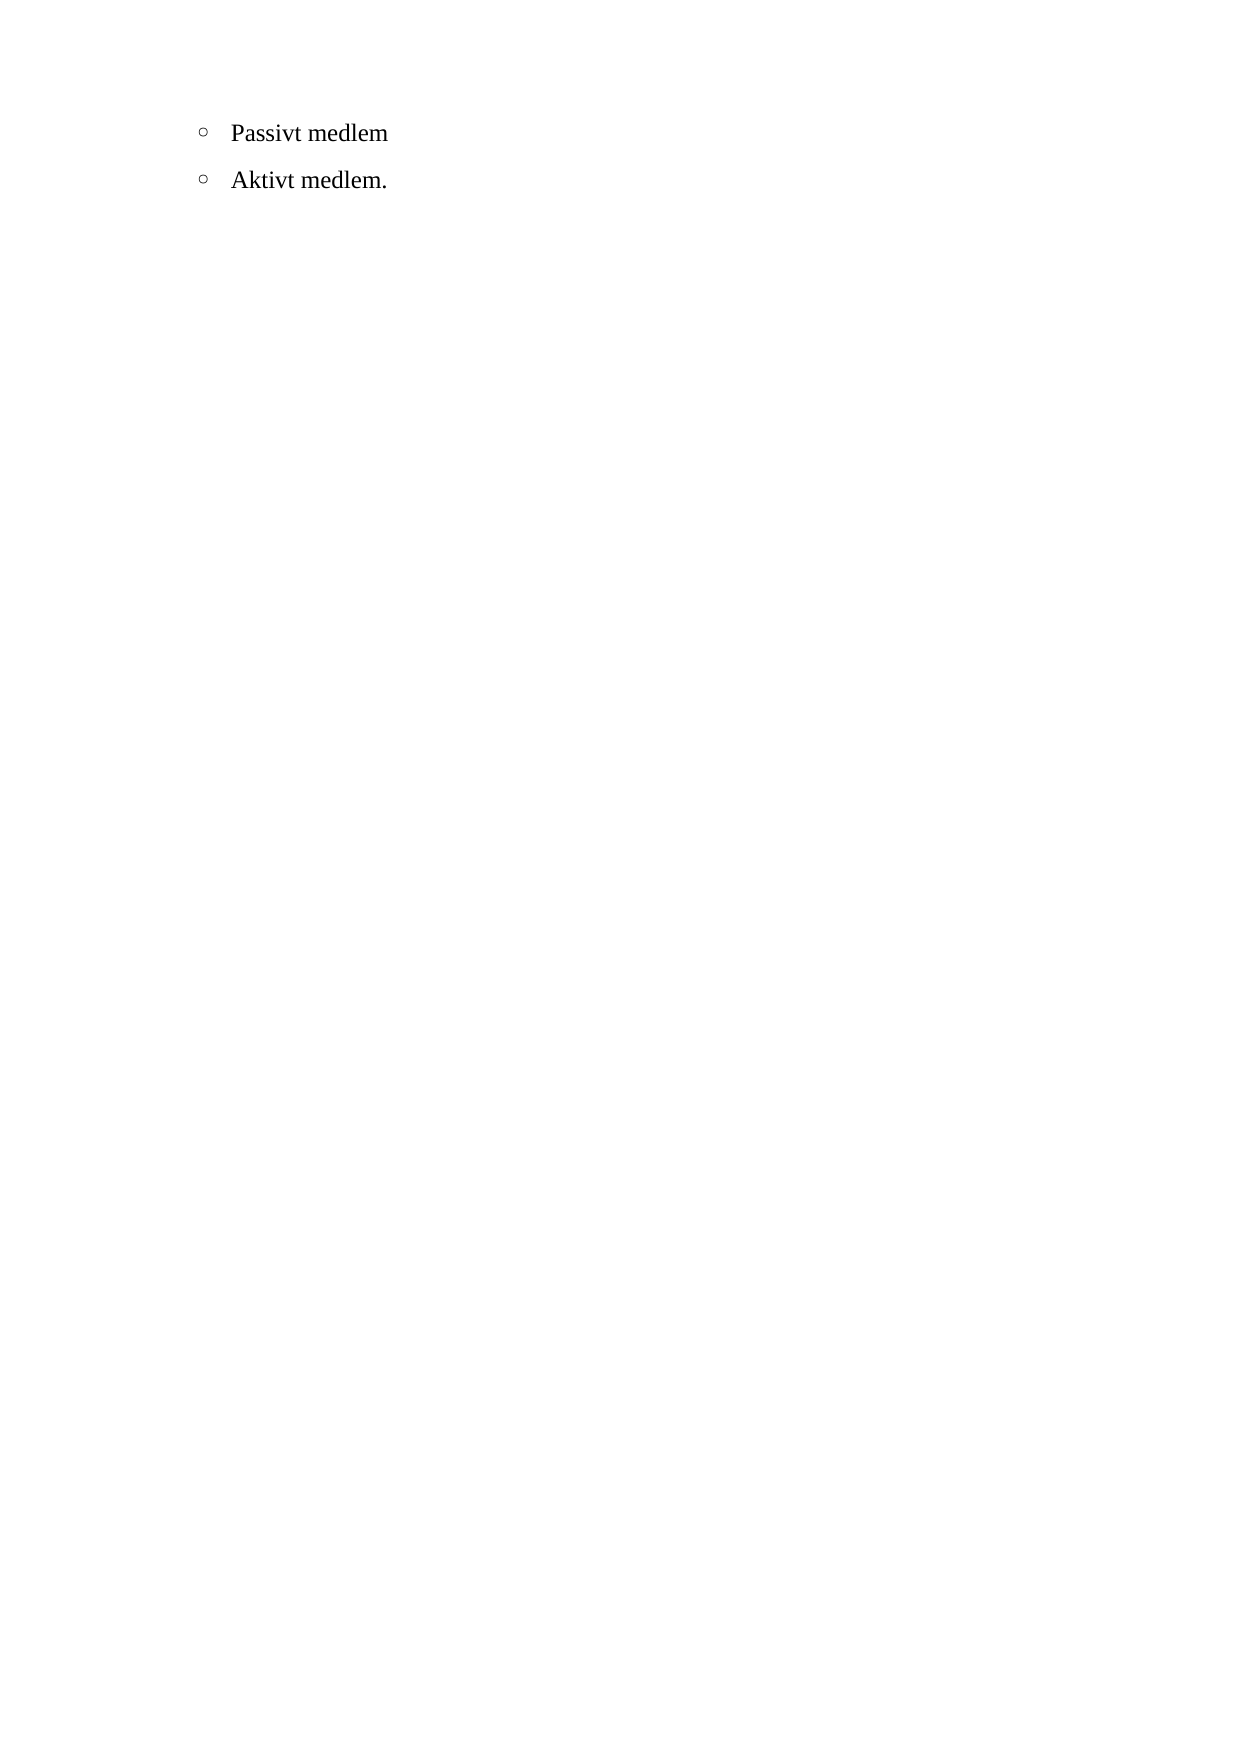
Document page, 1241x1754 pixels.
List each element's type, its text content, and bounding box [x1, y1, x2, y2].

list Passivt medlem [193, 118, 1122, 147]
list Aktivt medlem. [193, 166, 1122, 194]
